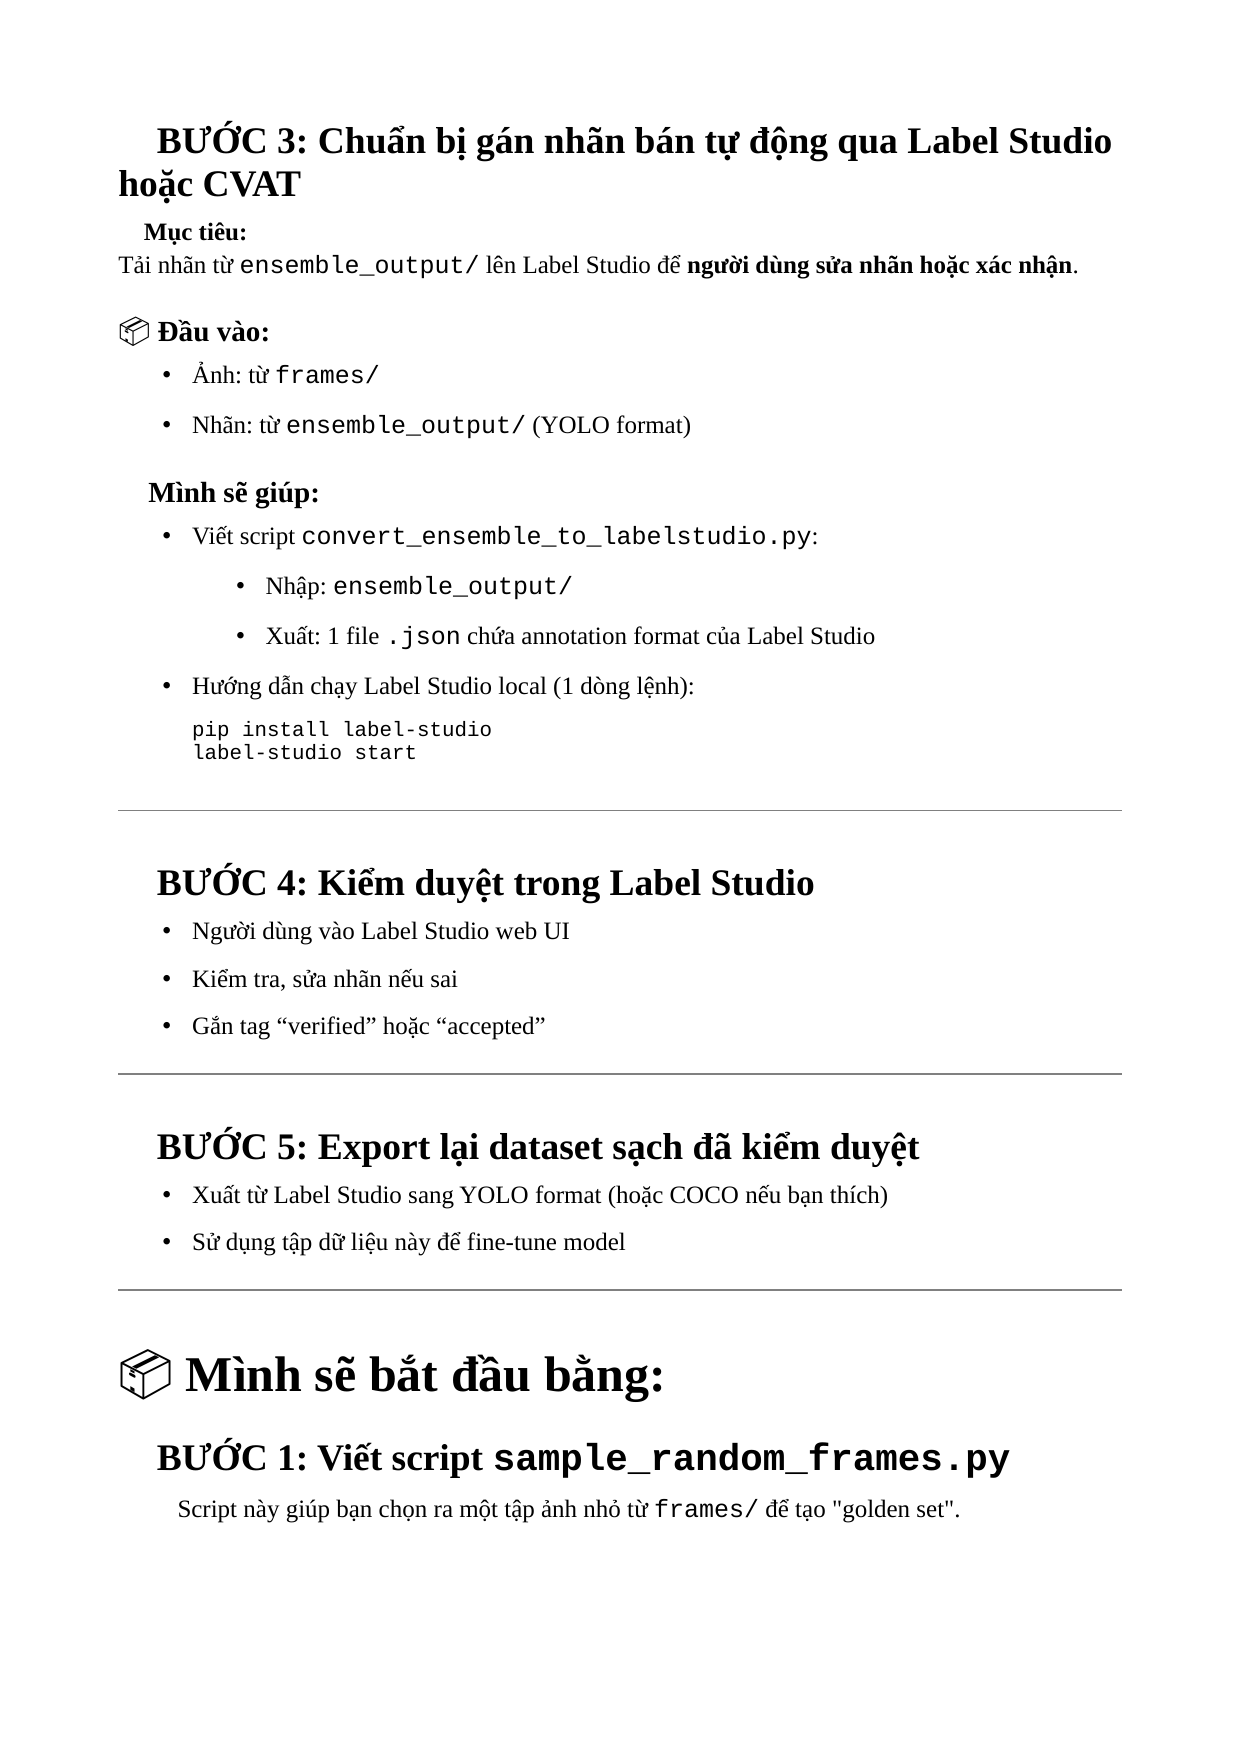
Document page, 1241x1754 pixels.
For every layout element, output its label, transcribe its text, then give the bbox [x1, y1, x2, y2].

subtitle 📦 Đầu vào: [118, 314, 1122, 348]
list label-studio start [162, 742, 1122, 766]
list Gắn tag “verified” hoặc “accepted” [162, 1011, 1122, 1040]
list Sử dụng tập dữ liệu này để fine-tune model [162, 1227, 1122, 1256]
list Nhãn: từ ensemble_output/ (YOLO format) [162, 411, 1122, 441]
list Hướng dẫn chạy Label Studio local (1 dòng lệnh): [162, 671, 1122, 700]
list Xuất từ Label Studio sang YOLO format (hoặc COCO nếu bạn thích) [162, 1180, 1122, 1208]
text 🎯 Mục tiêu: Tải nhãn từ ensemble_output/ lên Label Studio để người dùng sửa nhãn hoặc xác nhận. [118, 217, 1122, 281]
list Ảnh: từ frames/ [162, 361, 1122, 391]
list pip install label-studio [162, 719, 1122, 742]
subtitle ✅ Mình sẽ giúp: [118, 475, 1122, 509]
subtitle ✅ BƯỚC 5: Export lại dataset sạch đã kiểm duyệt [118, 1124, 1122, 1167]
text Script này giúp bạn chọn ra một tập ảnh nhỏ từ frames/ để tạo "golden set". [177, 1494, 1063, 1525]
list Nhập: ensemble_output/ [236, 571, 1122, 602]
subtitle ✅ BƯỚC 4: Kiểm duyệt trong Label Studio [118, 861, 1122, 904]
list Viết script convert_ensemble_to_labelstudio.py: [162, 521, 1122, 552]
subtitle 📦 Mình sẽ bắt đầu bằng: [118, 1344, 1122, 1402]
subtitle ✅ BƯỚC 3: Chuẩn bị gán nhãn bán tự động qua Label Studio hoặc CVAT [118, 118, 1122, 204]
list Người dùng vào Label Studio web UI [162, 916, 1122, 945]
list Kiểm tra, sửa nhãn nếu sai [162, 964, 1122, 993]
list Xuất: 1 file .json chứa annotation format của Label Studio [236, 621, 1122, 652]
subtitle 🔧 BƯỚC 1: Viết script sample_random_frames.py [118, 1435, 1122, 1481]
